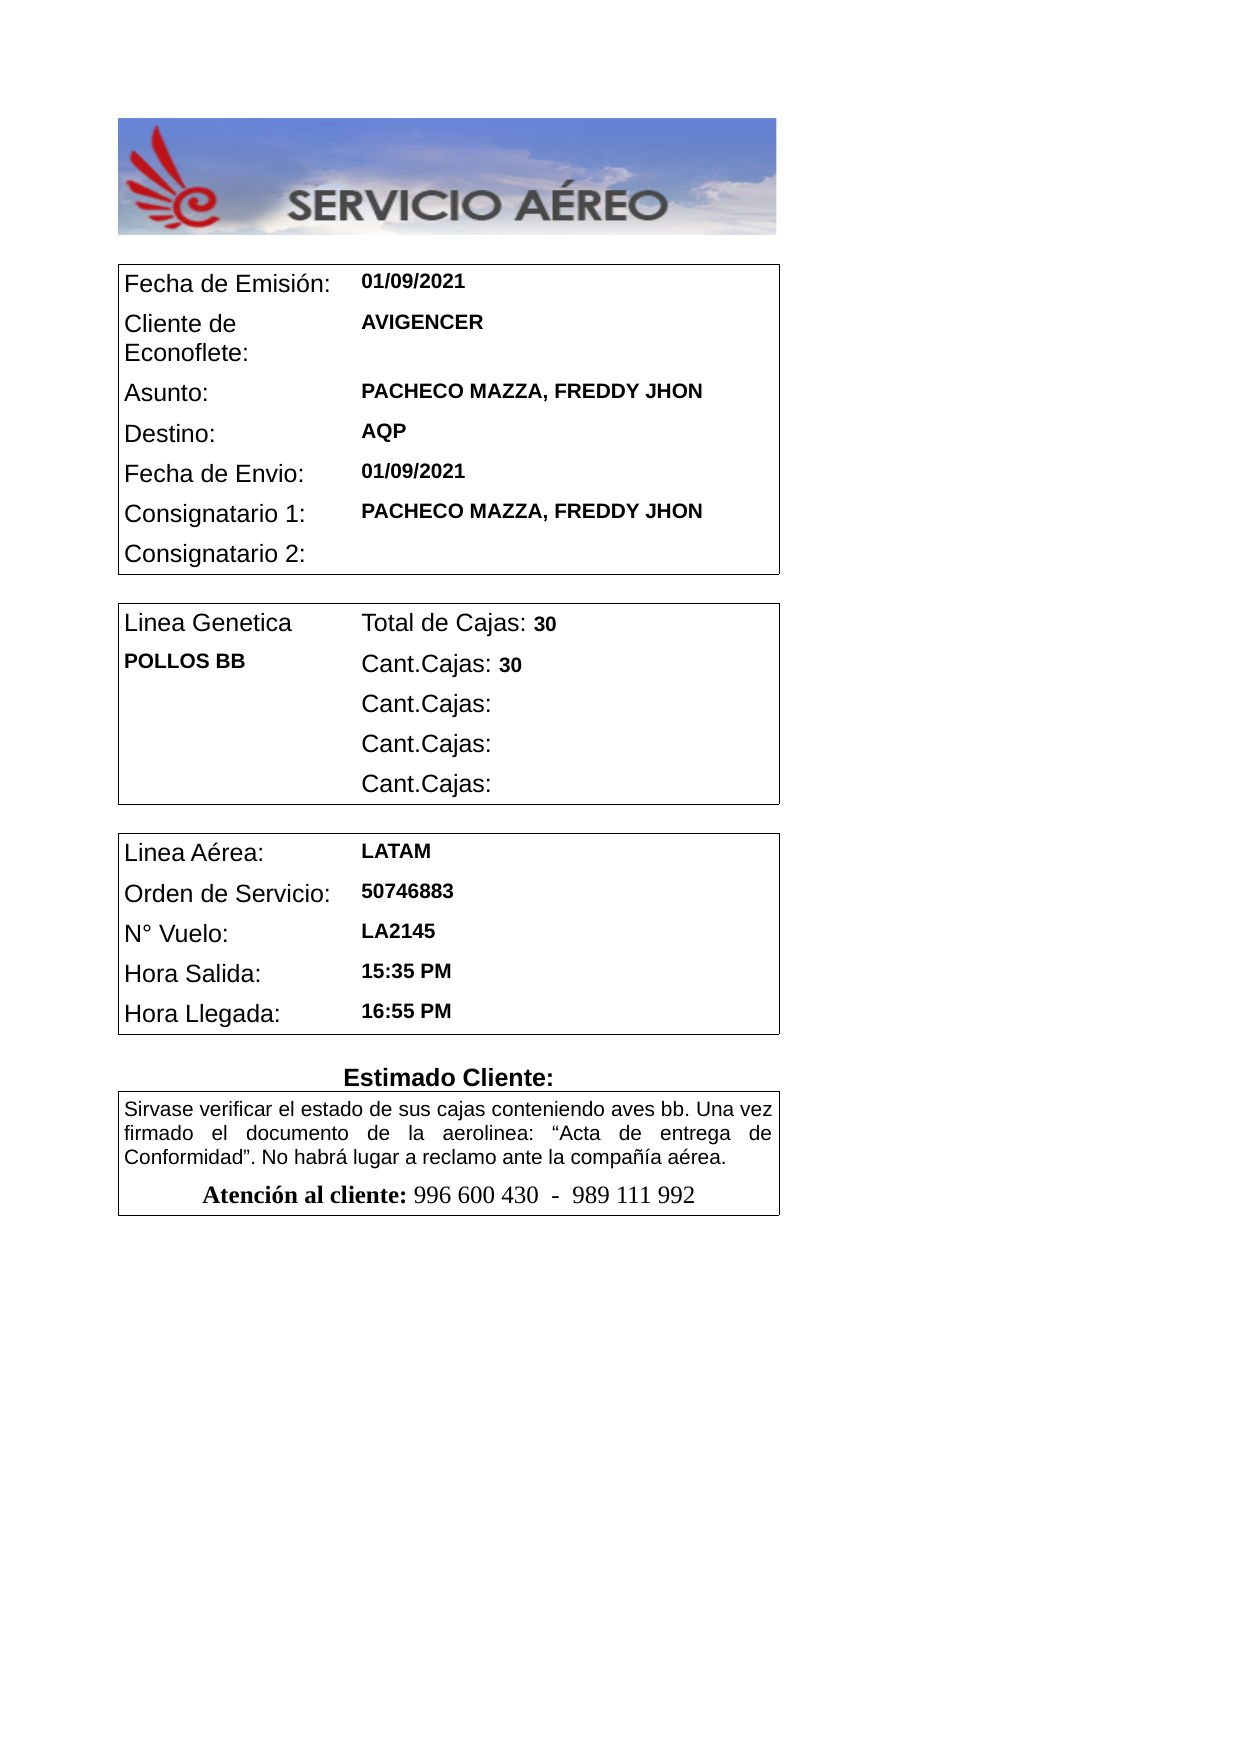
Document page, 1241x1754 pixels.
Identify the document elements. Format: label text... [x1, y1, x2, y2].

table_cell AVIGENCER [356, 304, 779, 373]
table_cell LA2145 [356, 913, 779, 953]
table_cell Atención al cliente: 996 600 430 - 989 111 992 [119, 1175, 779, 1215]
table_cell [119, 723, 356, 763]
table_cell 15:35 PM [356, 953, 779, 993]
table_cell N° Vuelo: [119, 913, 356, 953]
table_cell Linea Aérea: [119, 834, 356, 873]
table_cell Hora Salida: [119, 953, 356, 993]
table_cell 50746883 [356, 873, 779, 913]
table_cell [356, 575, 779, 603]
table_cell PACHECO MAZZA, FREDDY JHON [356, 493, 779, 533]
table_cell LATAM [356, 834, 779, 873]
table_cell [119, 764, 356, 804]
table_cell Cant.Cajas: 30 [356, 643, 779, 683]
table_cell Consignatario 1: [119, 493, 356, 533]
table_cell Cliente de Econoflete: [119, 304, 356, 373]
table_cell Cant.Cajas: [356, 764, 779, 804]
table_cell [356, 805, 779, 833]
table_cell Orden de Servicio: [119, 873, 356, 913]
table_cell Sirvase verificar el estado de sus cajas conteniendo aves bb. Una vez firmado el documento de la aerolinea: “Acta de entrega de Conformidad”. No habrá lugar a reclamo ante la compañía aérea. [119, 1092, 779, 1175]
table_header Fecha de Emisión: [119, 265, 356, 304]
table_header 01/09/2021 [356, 265, 779, 304]
table_cell Fecha de Envio: [119, 453, 356, 493]
table_cell Estimado Cliente: [118, 1035, 779, 1091]
table_cell Linea Genetica [119, 604, 356, 643]
table_cell POLLOS BB [119, 643, 356, 683]
table_cell [118, 805, 356, 833]
table_cell [118, 575, 356, 603]
table_cell PACHECO MAZZA, FREDDY JHON [356, 373, 779, 413]
table_cell Destino: [119, 413, 356, 453]
table_cell Cant.Cajas: [356, 723, 779, 763]
table_cell AQP [356, 413, 779, 453]
table_cell Consignatario 2: [119, 534, 356, 574]
table_cell 01/09/2021 [356, 453, 779, 493]
table_cell 16:55 PM [356, 994, 779, 1034]
table_cell Hora Llegada: [119, 994, 356, 1034]
table_cell Cant.Cajas: [356, 683, 779, 723]
table_cell Total de Cajas: 30 [356, 604, 779, 643]
picture [118, 118, 777, 235]
table_cell Asunto: [119, 373, 356, 413]
table_cell [356, 534, 779, 574]
table_cell [119, 683, 356, 723]
